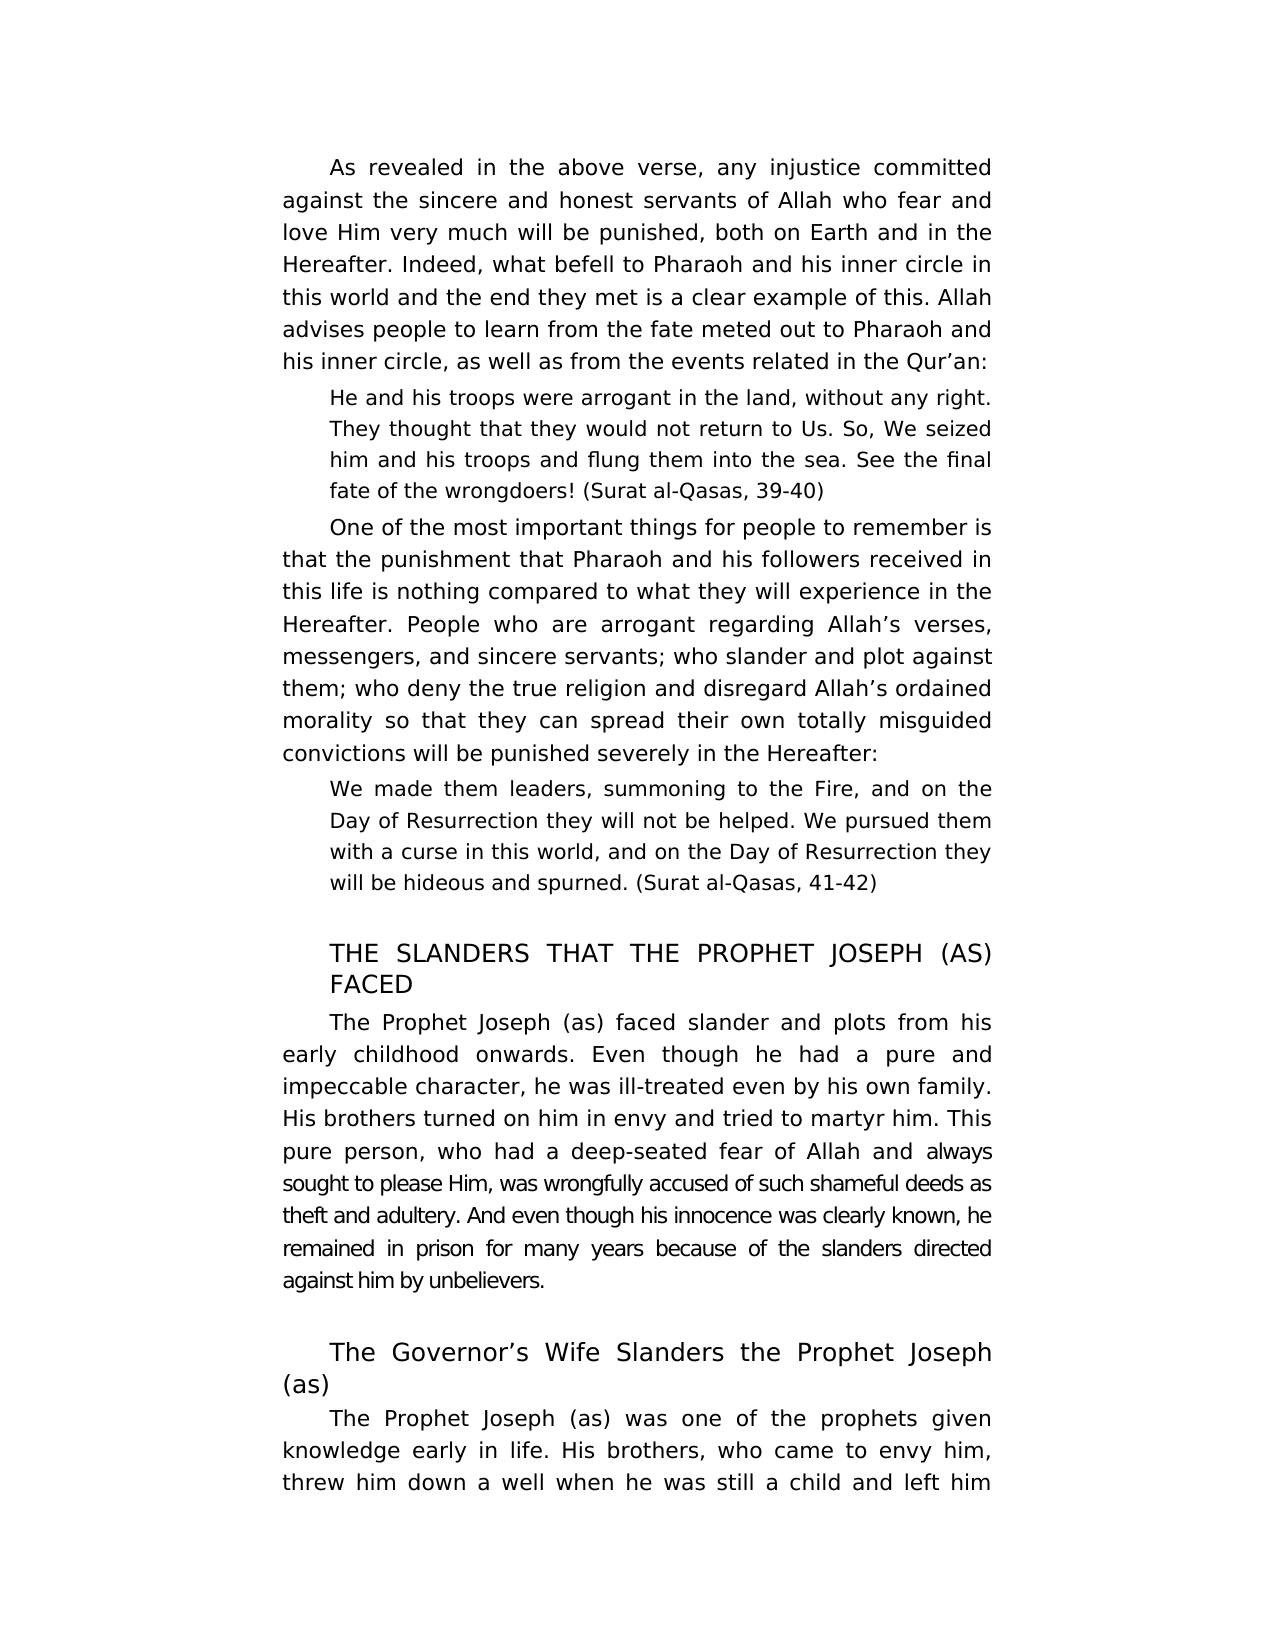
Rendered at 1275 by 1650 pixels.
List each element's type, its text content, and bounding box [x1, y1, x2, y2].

text The Prophet Joseph (as) was one of the prophets given knowledge early in life. His brothers, who came to envy him, threw him down a well when he was still a child and left him [282, 1400, 993, 1497]
text One of the most important things for people to remember is that the punishment that Pharaoh and his followers received in this life is nothing compared to what they will experience in the Hereafter. People who are arrogant regarding Allah’s verses, messengers, and sincere servants; who slander and plot against them; who deny the true religion and disregard Allah’s ordained morality so that they can spread their own totally misguided convictions will be punished severely in the Hereafter: [282, 509, 993, 768]
text THE SLANDERS THAT THE PROPHET JOSEPH (AS) FACED [329, 937, 993, 1000]
text We made them leaders, summoning to the Fire, and on the Day of Resurrection they will not be helped. We pursued them with a curse in this world, and on the Day of Resurrection they will be hideous and spurned. (Surat al-Qasas, 41-42) [329, 772, 993, 897]
text The Governor’s Wife Slanders the Prophet Joseph (as) [282, 1336, 993, 1400]
text The Prophet Joseph (as) faced slander and plots from his early childhood onwards. Even though he had a pure and impeccable character, he was ill-treated even by his own family. His brothers turned on him in envy and tried to martyr him. This pure person, who had a deep-seated fear of Allah and always sought to please Him, was wrongfully accused of such shameful deeds as theft and adultery. And even though his innocence was clearly known, he remained in prison for many years because of the slanders directed against him by unbelievers. [282, 1004, 993, 1295]
text He and his troops were arrogant in the land, without any right. They thought that they would not return to Us. So, We seized him and his troops and flung them into the sea. See the final fate of the wrongdoers! (Surat al-Qasas, 39-40) [329, 380, 993, 505]
text As revealed in the above verse, any injustice committed against the sincere and honest servants of Allah who fear and love Him very much will be punished, both on Earth and in the Hereafter. Indeed, what befell to Pharaoh and his inner circle in this world and the end they met is a clear example of this. Allah advises people to learn from the fate meted out to Pharaoh and his inner circle, as well as from the events related in the Qur’an: [282, 150, 993, 376]
